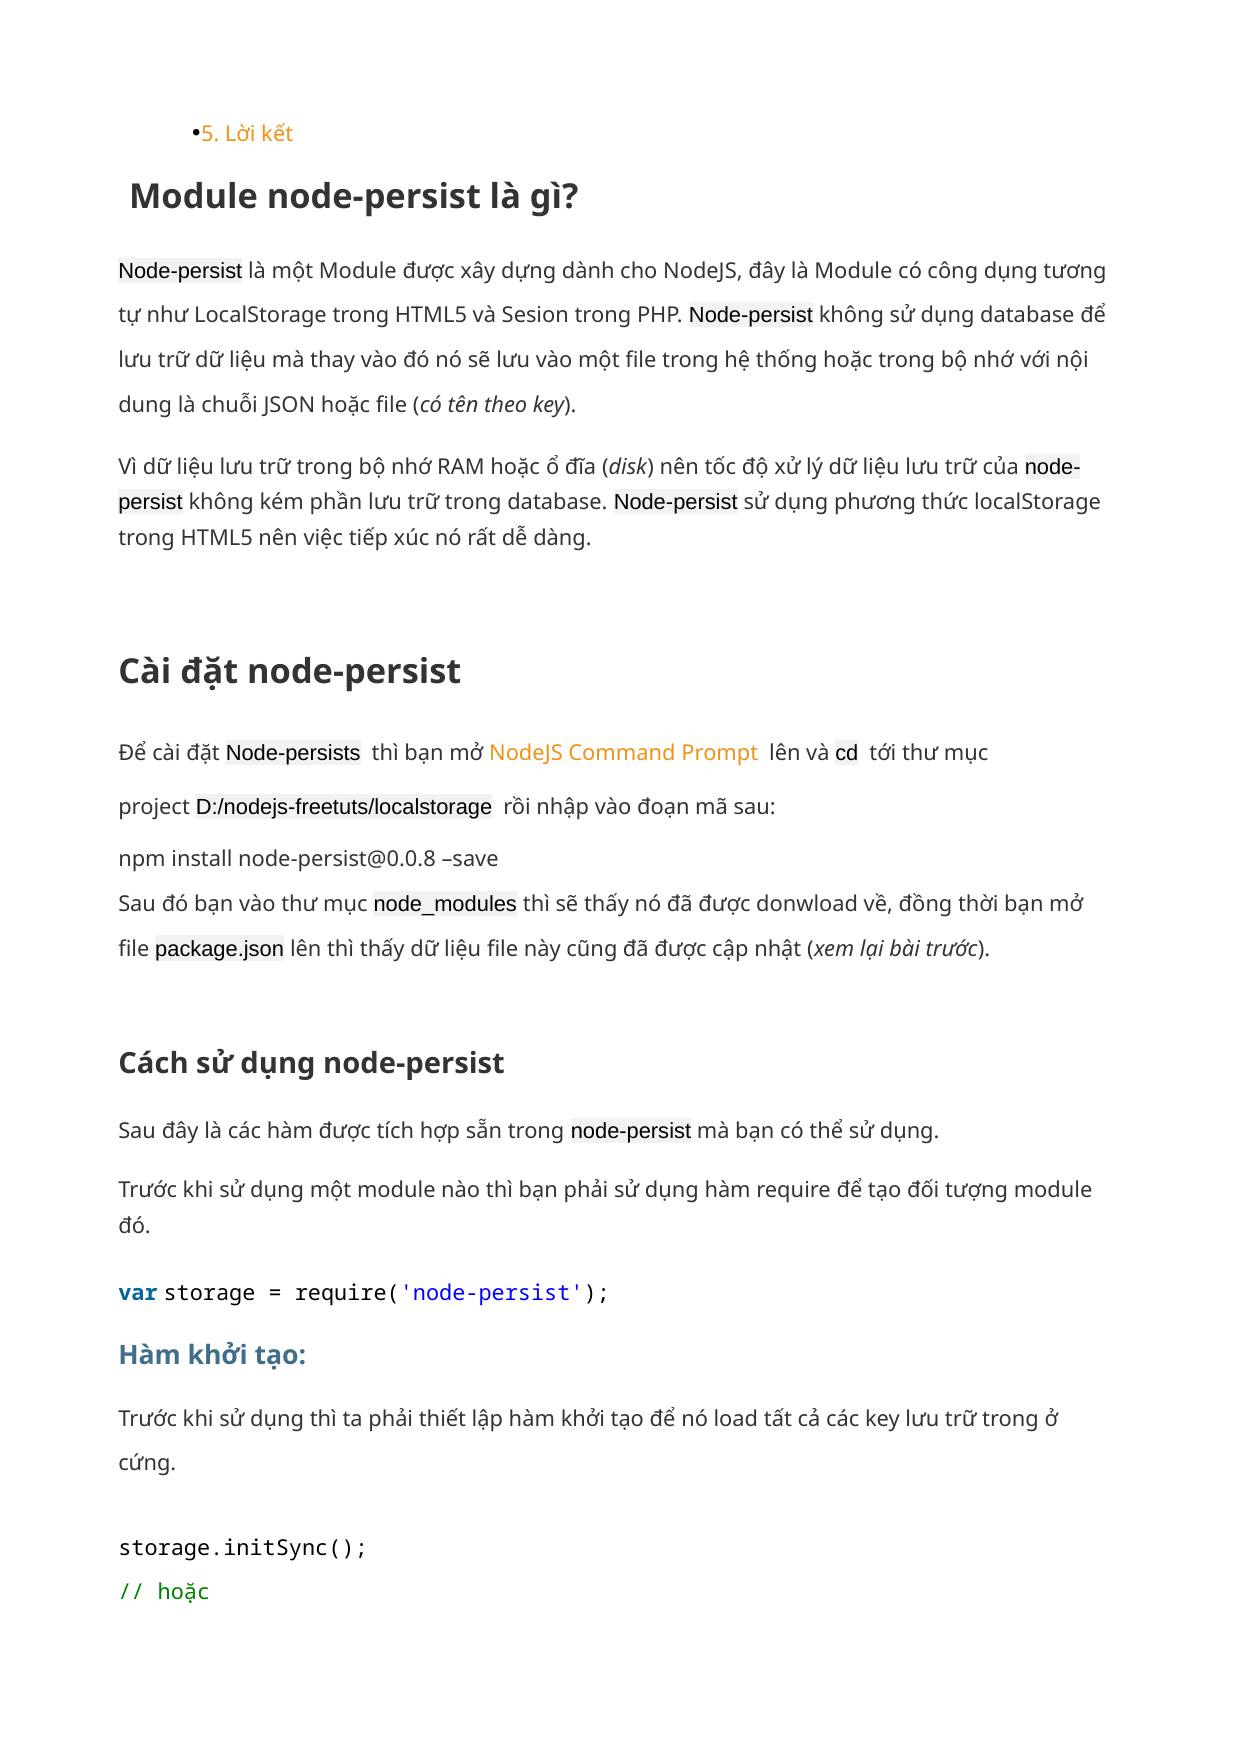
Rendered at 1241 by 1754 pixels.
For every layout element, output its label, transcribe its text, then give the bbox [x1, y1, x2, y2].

subtitle Cài đặt node-persist [118, 646, 1122, 693]
subtitle Hàm khởi tạo: [118, 1336, 1122, 1372]
text Node-persist là một Module được xây dựng dành cho NodeJS, đây là Module có công dụng tương tự như LocalStorage trong HTML5 và Sesion trong PHP. Node-persist không sử dụng database để lưu trữ dữ liệu mà thay vào đó nó sẽ lưu vào một file trong hệ thống hoặc trong bộ nhớ với nội dung là chuỗi JSON hoặc file (có tên theo key). [118, 255, 1122, 418]
subtitle Cách sử dụng node-persist [118, 1043, 1122, 1082]
text // hoặc [118, 1576, 1122, 1606]
text storage.initSync(); [118, 1532, 1122, 1561]
text Để cài đặt Node-persists thì bạn mở NodeJS Command Prompt lên và cd tới thư mục project D:/nodejs-freetuts/localstorage rồi nhập vào đoạn mã sau: [118, 729, 1122, 823]
list 5. Lời kết [118, 118, 1122, 148]
subtitle Module node-persist là gì? [118, 172, 1122, 219]
text Sau đây là các hàm được tích hợp sẵn trong node-persist mà bạn có thể sử dụng. [118, 1115, 1122, 1144]
text Trước khi sử dụng thì ta phải thiết lập hàm khởi tạo để nó load tất cả các key lưu trữ trong ở cứng. [118, 1403, 1122, 1477]
text npm install node-persist@0.0.8 –save [118, 843, 1122, 873]
text Trước khi sử dụng một module nào thì bạn phải sử dụng hàm require để tạo đối tượng module đó. [118, 1174, 1122, 1239]
text Sau đó bạn vào thư mục node_modules thì sẽ thấy nó đã được donwload về, đồng thời bạn mở file package.json lên thì thấy dữ liệu file này cũng đã được cập nhật (xem lại bài trước). [118, 888, 1122, 962]
text var storage = require('node-persist'); [118, 1277, 1122, 1306]
text Vì dữ liệu lưu trữ trong bộ nhớ RAM hoặc ổ đĩa (disk) nên tốc độ xử lý dữ liệu lưu trữ của node-persist không kém phần lưu trữ trong database. Node-persist sử dụng phương thức localStorage trong HTML5 nên việc tiếp xúc nó rất dễ dàng. [118, 451, 1122, 551]
